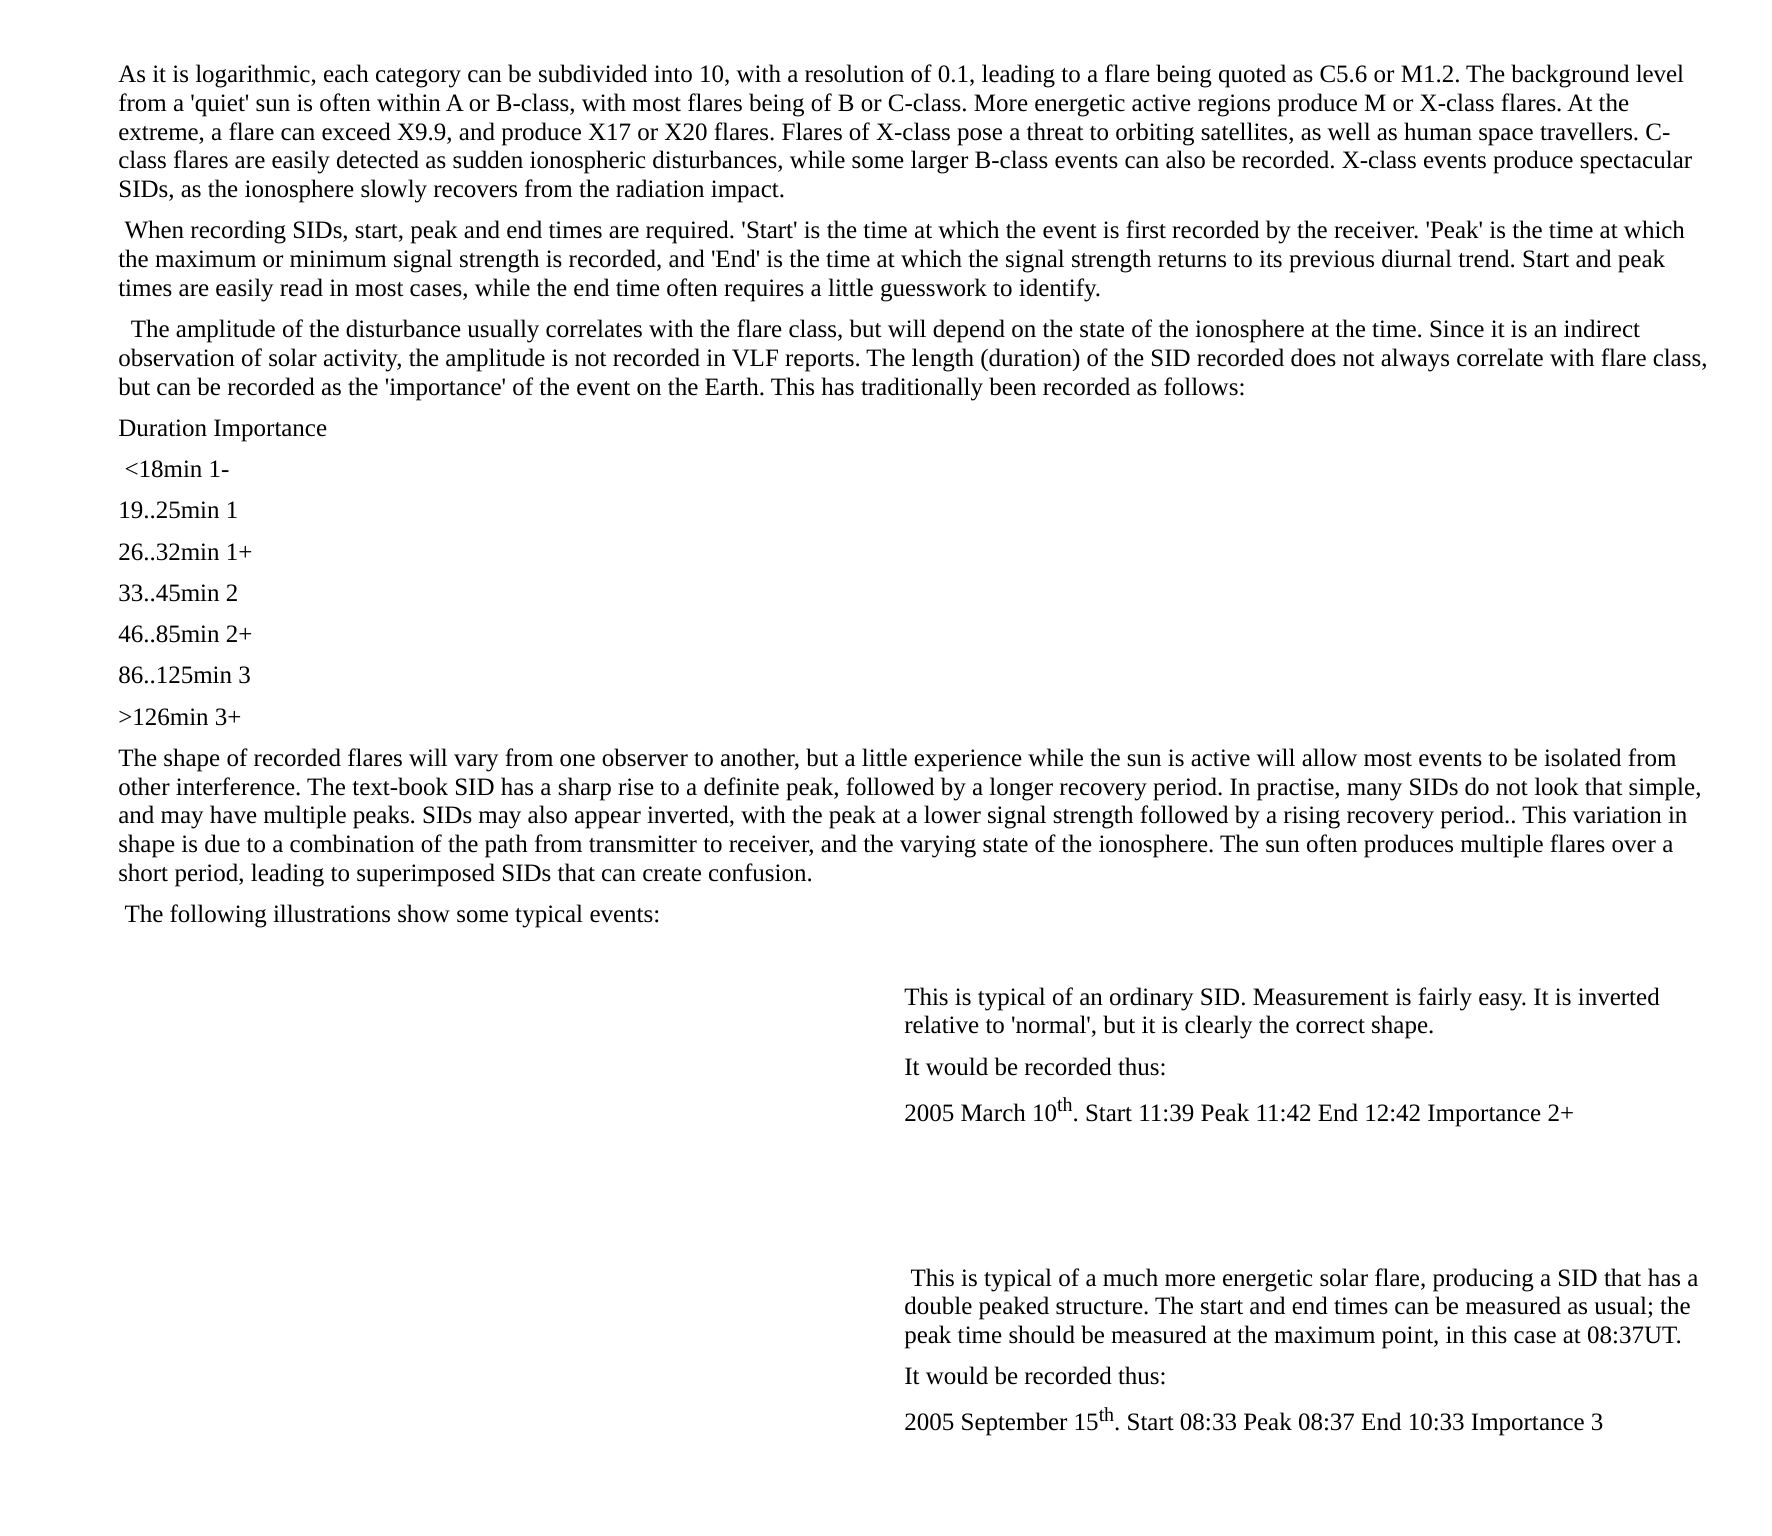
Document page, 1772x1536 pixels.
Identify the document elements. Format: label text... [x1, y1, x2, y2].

text 2005 March 10th. Start 11:39 Peak 11:42 End 12:42 Importance 2+ [118, 1093, 1713, 1126]
text This is typical of a much more energetic solar flare, producing a SID that has a double peaked structure. The start and end times can be measured as usual; the peak time should be measured at the maximum point, in this case at 08:37UT. [118, 1263, 1713, 1349]
text 2005 September 15th. Start 08:33 Peak 08:37 End 10:33 Importance 3 [118, 1403, 1713, 1436]
text 46..85min 2+ [118, 619, 1713, 648]
text When recording SIDs, start, peak and end times are required. 'Start' is the time at which the event is first recorded by the receiver. 'Peak' is the time at which the maximum or minimum signal strength is recorded, and 'End' is the time at which the signal strength returns to its previous diurnal trend. Start and peak times are easily read in most cases, while the end time often requires a little guesswork to identify. [118, 215, 1713, 302]
text 19..25min 1 [118, 495, 1713, 524]
text As it is logarithmic, each category can be subdivided into 10, with a resolution of 0.1, leading to a flare being quoted as C5.6 or M1.2. The background level from a 'quiet' sun is often within A or B-class, with most flares being of B or C-class. More energetic active regions produce M or X-class flares. At the extreme, a flare can exceed X9.9, and produce X17 or X20 flares. Flares of X-class pose a threat to orbiting satellites, as well as human space travellers. C-class flares are easily detected as sudden ionospheric disturbances, while some larger B-class events can also be recorded. X-class events produce spectacular SIDs, as the ionosphere slowly recovers from the radiation impact. [118, 59, 1713, 203]
text Duration Importance [118, 413, 1713, 442]
text It would be recorded thus: [118, 1361, 1713, 1390]
text >126min 3+ [118, 702, 1713, 730]
text The amplitude of the disturbance usually correlates with the flare class, but will depend on the state of the ionosphere at the time. Since it is an indirect observation of solar activity, the amplitude is not recorded in VLF reports. The length (duration) of the SID recorded does not always correlate with flare class, but can be recorded as the 'importance' of the event on the Earth. This has traditionally been recorded as follows: [118, 314, 1713, 400]
text It would be recorded thus: [118, 1052, 1713, 1080]
text <18min 1- [118, 454, 1713, 483]
text This is typical of an ordinary SID. Measurement is fairly easy. It is inverted relative to 'normal', but it is clearly the correct shape. [118, 982, 1713, 1039]
text The following illustrations show some typical events: [118, 899, 1713, 928]
text The shape of recorded flares will vary from one observer to another, but a little experience while the sun is active will allow most events to be isolated from other interference. The text-book SID has a sharp rise to a definite peak, followed by a longer recovery period. In practise, many SIDs do not look that simple, and may have multiple peaks. SIDs may also appear inverted, with the peak at a lower signal strength followed by a rising recovery period.. This variation in shape is due to a combination of the path from transmitter to receiver, and the varying state of the ionosphere. The sun often produces multiple flares over a short period, leading to superimposed SIDs that can create confusion. [118, 743, 1713, 887]
text 86..125min 3 [118, 660, 1713, 689]
text 33..45min 2 [118, 578, 1713, 607]
text 26..32min 1+ [118, 537, 1713, 565]
